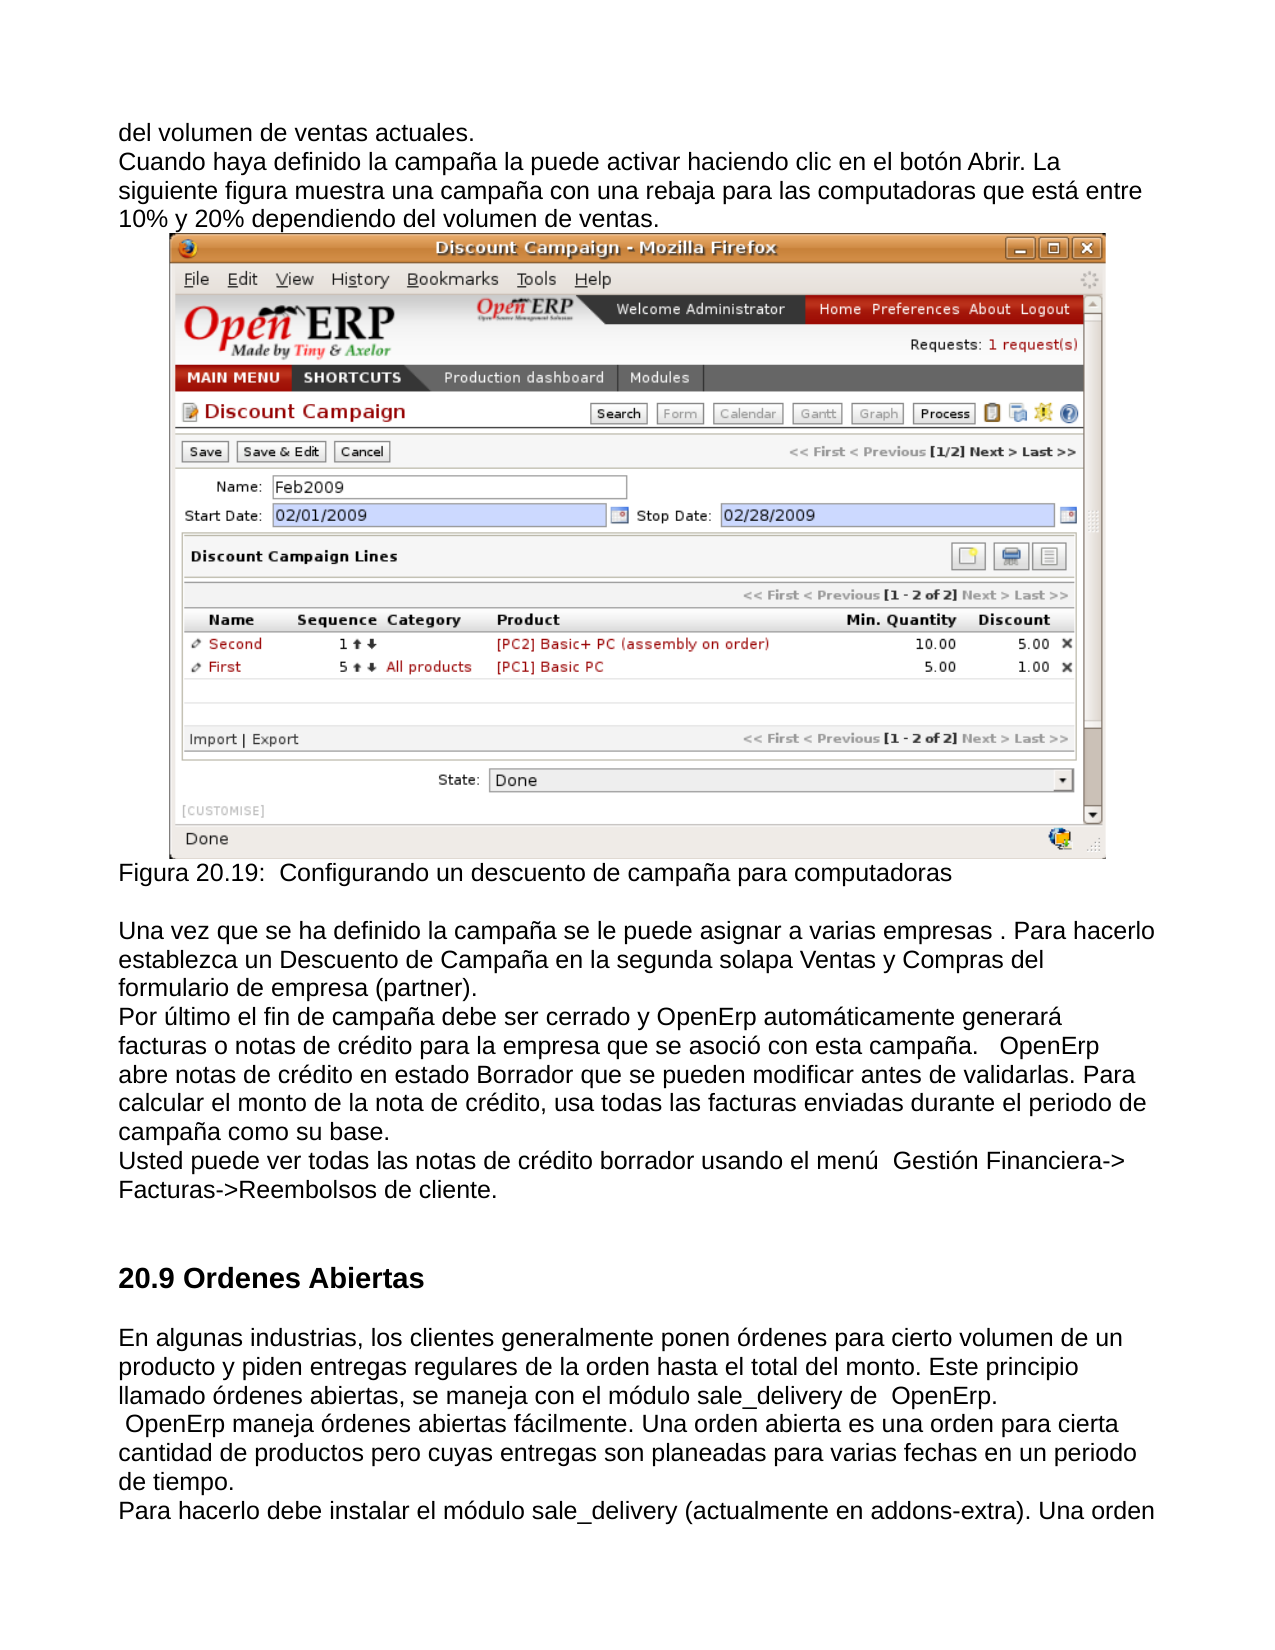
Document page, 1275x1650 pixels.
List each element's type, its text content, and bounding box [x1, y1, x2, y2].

text Figura 20.19: Configurando un descuento de campaña para computadoras [118, 233, 1157, 887]
text Usted puede ver todas las notas de crédito borrador usando el menú Gestión Financiera-> Facturas->Reembolsos de cliente. [118, 1146, 1157, 1203]
text OpenErp maneja órdenes abiertas fácilmente. Una orden abierta es una orden para cierta cantidad de productos pero cuyas entregas son planeadas para varias fechas en un periodo de tiempo. [118, 1409, 1157, 1496]
text Una vez que se ha definido la campaña se le puede asignar a varias empresas . Para hacerlo establezca un Descuento de Campaña en la segunda solapa Ventas y Compras del formulario de empresa (partner). [118, 916, 1157, 1002]
text Por último el fin de campaña debe ser cerrado y OpenErp automáticamente generará facturas o notas de crédito para la empresa que se asoció con esta campaña. OpenErp abre notas de crédito en estado Borrador que se pueden modificar antes de validarlas. Para calcular el monto de la nota de crédito, usa todas las facturas enviadas durante el periodo de campaña como su base. [118, 1002, 1157, 1146]
text del volumen de ventas actuales. [118, 118, 1157, 147]
text En algunas industrias, los clientes generalmente ponen órdenes para cierto volumen de un producto y piden entregas regulares de la orden hasta el total del monto. Este principio llamado órdenes abiertas, se maneja con el módulo sale_delivery de OpenErp. [118, 1323, 1157, 1409]
text Cuando haya definido la campaña la puede activar haciendo clic en el botón Abrir. La siguiente figura muestra una campaña con una rebaja para las computadoras que está entre 10% y 20% dependiendo del volumen de ventas. [118, 147, 1157, 233]
text 20.9 Ordenes Abiertas [118, 1261, 1157, 1294]
text Para hacerlo debe instalar el módulo sale_delivery (actualmente en addons-extra). Una orden [118, 1496, 1157, 1524]
